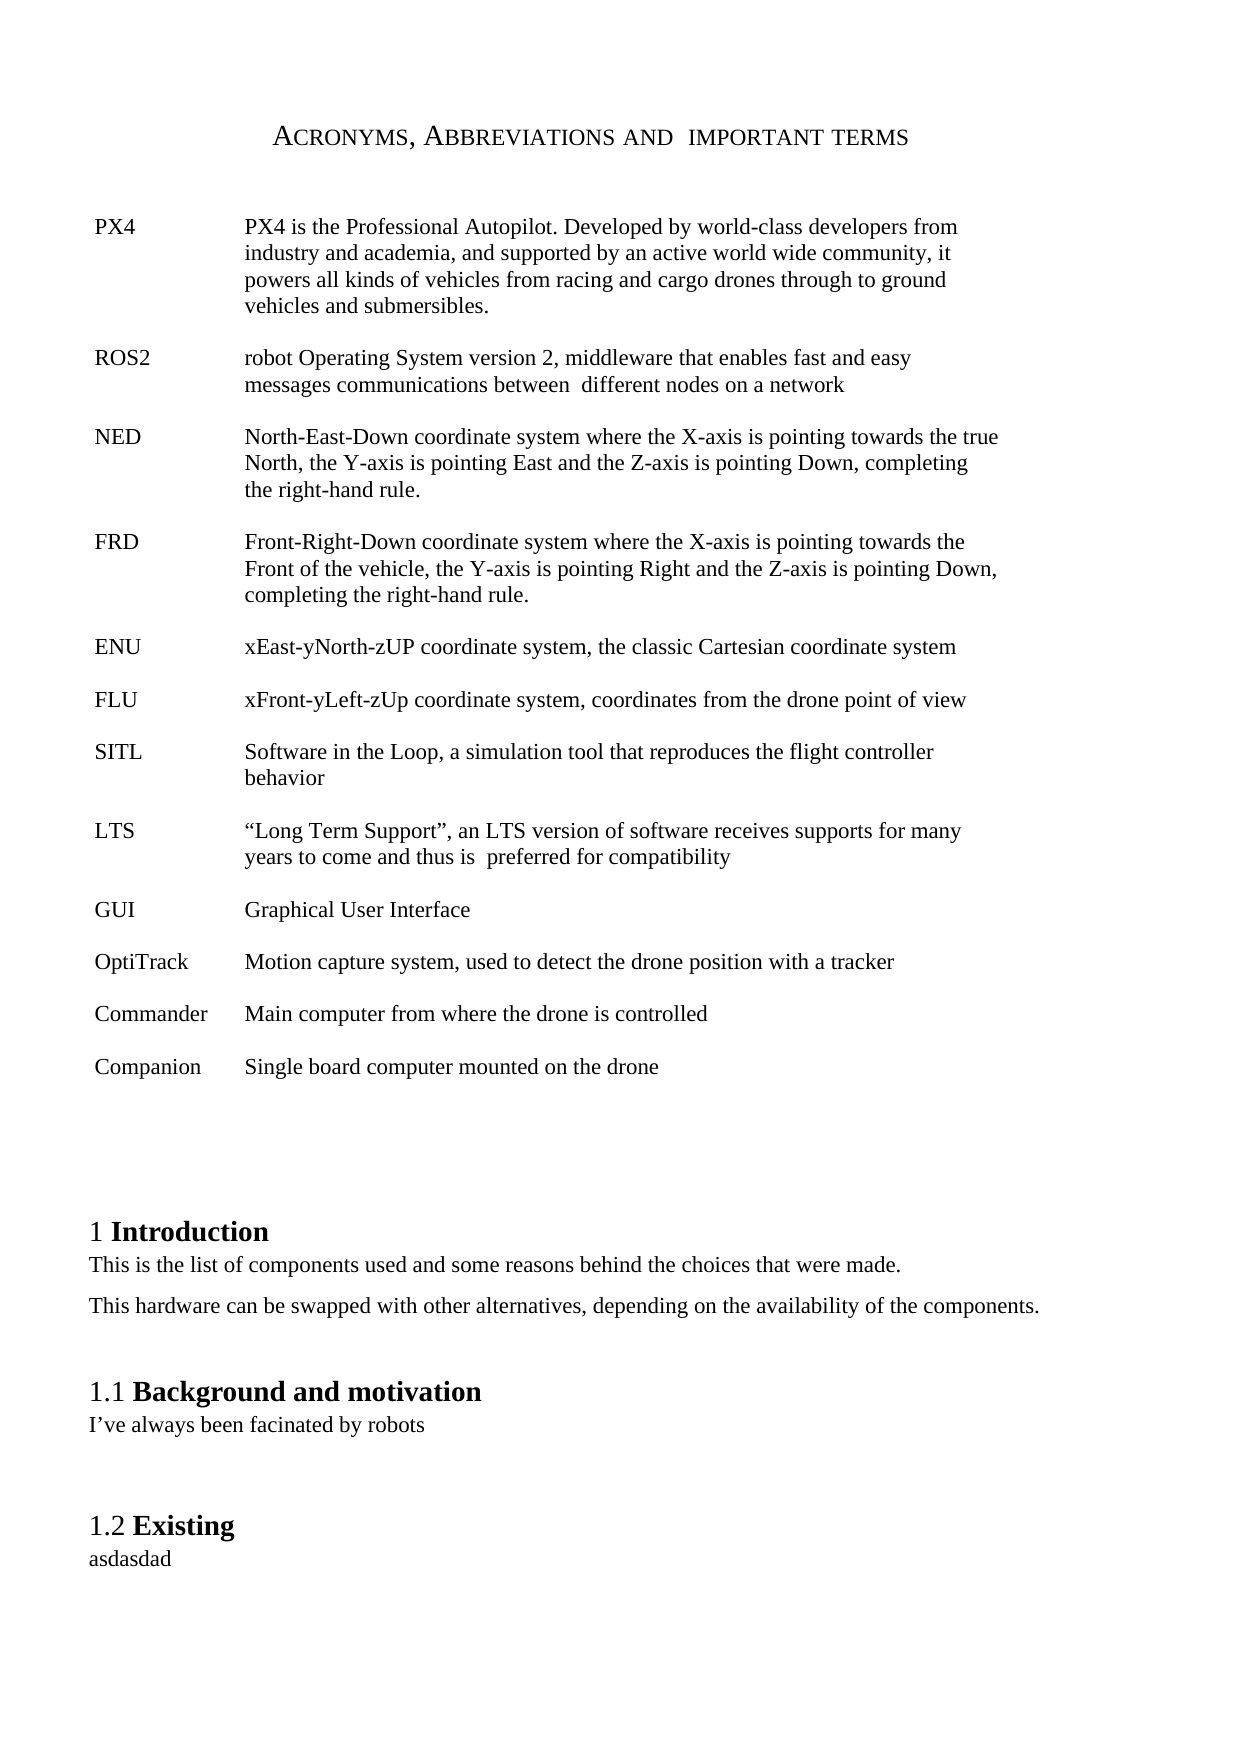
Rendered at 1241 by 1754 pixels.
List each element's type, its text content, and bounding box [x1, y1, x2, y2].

table_cell Motion capture system, used to detect the drone position with a tracker [239, 942, 1007, 995]
table_cell Front-Right-Down coordinate system where the X-axis is pointing towards the Front of the vehicle, the Y-axis is pointing Right and the Z-axis is pointing Down, completing the right-hand rule. [239, 523, 1007, 628]
table_cell Companion [89, 1047, 239, 1099]
table_cell GUI [89, 890, 239, 942]
subtitle 1 Introduction [89, 1214, 1092, 1248]
table_cell Software in the Loop, a simulation tool that reproduces the flight controller behavior [239, 733, 1007, 811]
table_cell Graphical User Interface [239, 890, 1007, 942]
table_cell ROS2 [89, 339, 239, 417]
table_header PX4 is the Professional Autopilot. Developed by world-class developers from industry and academia, and supported by an active world wide community, it powers all kinds of vehicles from racing and cargo drones through to ground vehicles and submersibles. [239, 207, 1007, 339]
table_cell NED [89, 418, 239, 522]
table_cell North-East-Down coordinate system where the X-axis is pointing towards the true North, the Y-axis is pointing East and the Z-axis is pointing Down, completing the right-hand rule. [239, 418, 1007, 522]
table_cell [1008, 811, 1153, 890]
table_cell [1008, 733, 1153, 811]
table_cell “Long Term Support”, an LTS version of software receives supports for many years to come and thus is preferred for compatibility [239, 811, 1007, 890]
table_cell FRD [89, 523, 239, 628]
table_header [1008, 207, 1153, 339]
text This hardware can be swapped with other alternatives, depending on the availability of the components. [89, 1292, 1092, 1318]
table_cell [1008, 339, 1153, 417]
table_cell OptiTrack [89, 942, 239, 995]
table_cell Commander [89, 995, 239, 1047]
table_cell xEast-yNorth-zUP coordinate system, the classic Cartesian coordinate system [239, 628, 1007, 680]
table_cell robot Operating System version 2, middleware that enables fast and easy messages communications between different nodes on a network [239, 339, 1007, 417]
table_cell [1008, 418, 1153, 522]
table_cell [1008, 628, 1153, 680]
table_cell [1008, 1047, 1153, 1099]
table_cell [1008, 680, 1153, 732]
list Acronyms, Abbreviations and important terms [0, 118, 1092, 152]
table_cell [1008, 890, 1153, 942]
subtitle 1.1 Background and motivation [89, 1374, 1092, 1408]
list This is the list of components used and some reasons behind the choices that were made. [89, 1251, 1092, 1277]
table_cell [1008, 523, 1153, 628]
table_cell ENU [89, 628, 239, 680]
list I’ve always been facinated by robots [0, 1411, 1092, 1437]
list asdasdad [0, 1545, 1092, 1571]
table_cell LTS [89, 811, 239, 890]
table_header PX4 [89, 207, 239, 339]
subtitle 1.2 Existing [89, 1508, 1092, 1542]
table_cell Single board computer mounted on the drone [239, 1047, 1007, 1099]
table_cell SITL [89, 733, 239, 811]
table_cell FLU [89, 680, 239, 732]
table_cell xFront-yLeft-zUp coordinate system, coordinates from the drone point of view [239, 680, 1007, 732]
table_cell Main computer from where the drone is controlled [239, 995, 1007, 1047]
table_cell [1008, 942, 1153, 995]
table_cell [1008, 995, 1153, 1047]
